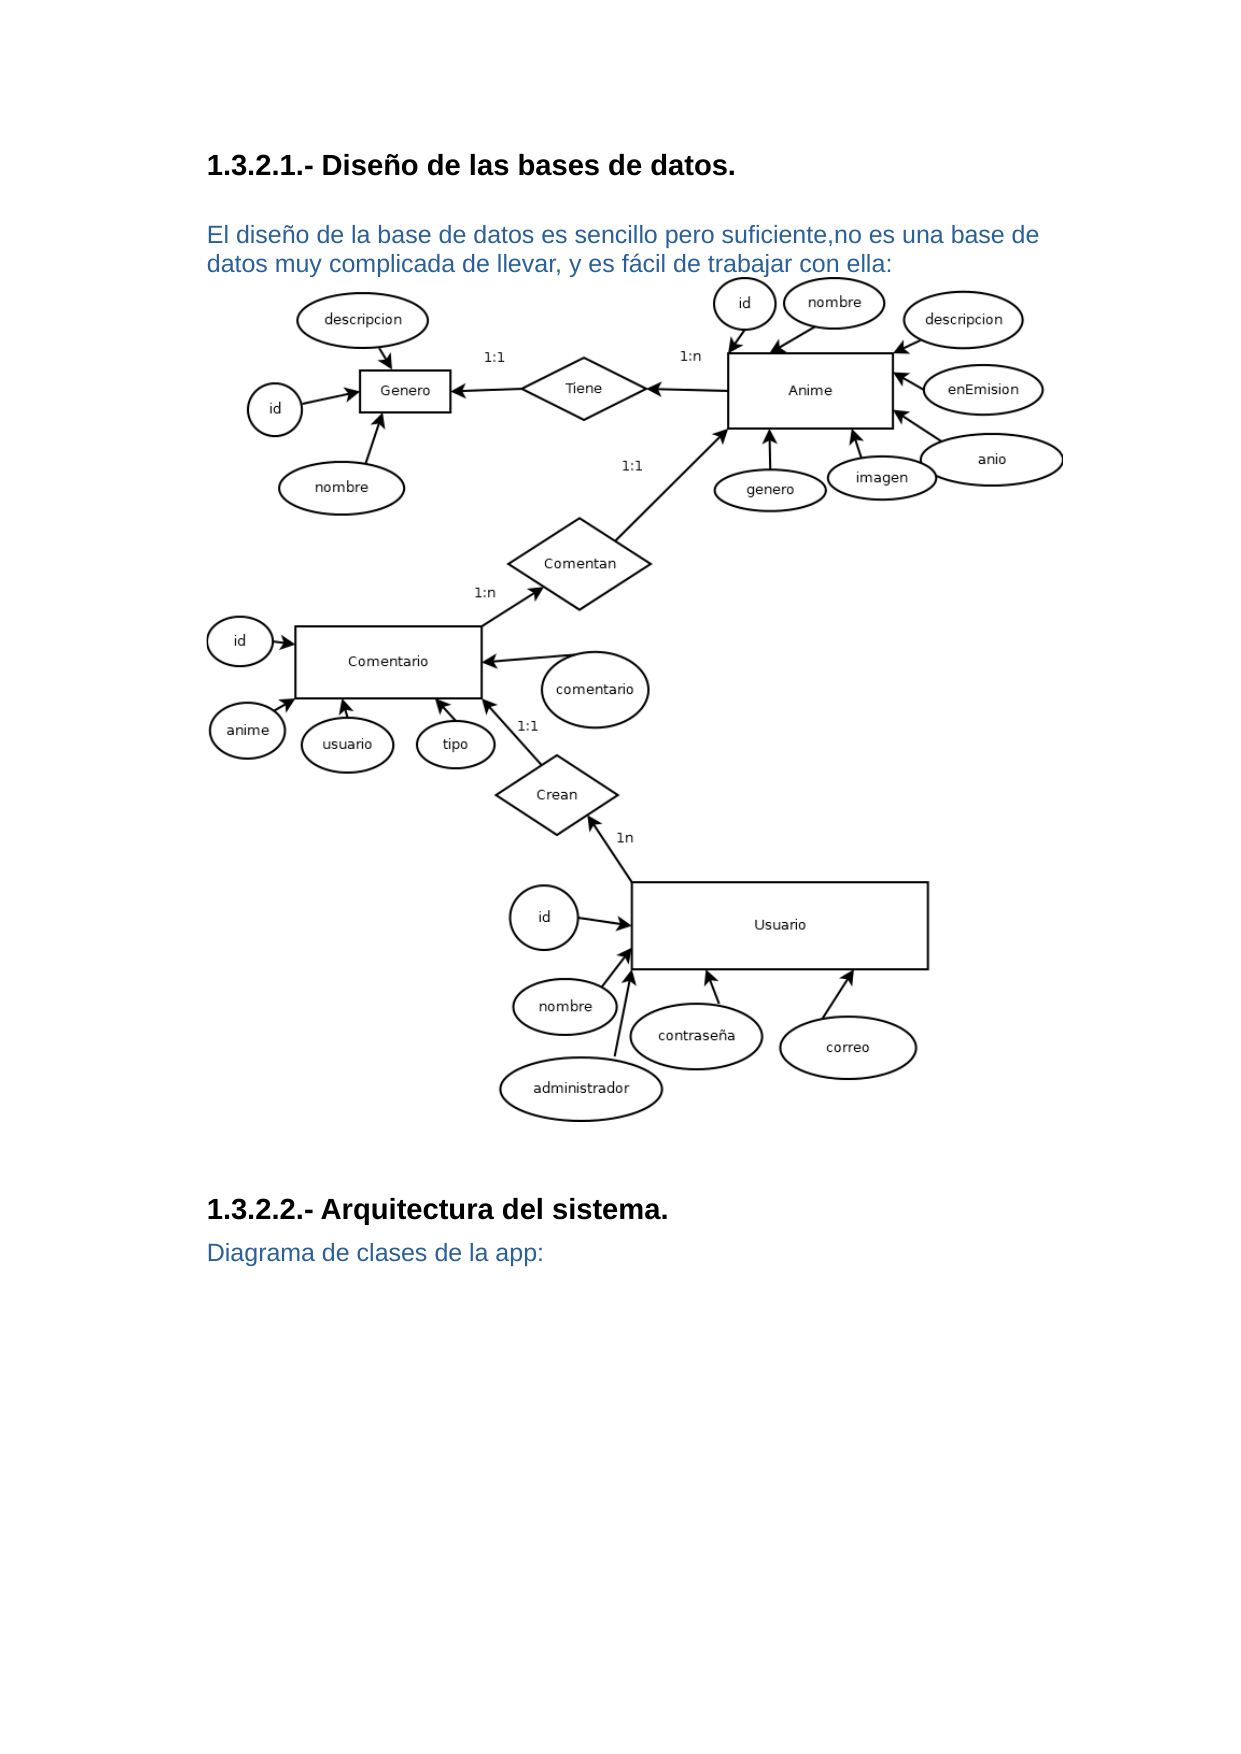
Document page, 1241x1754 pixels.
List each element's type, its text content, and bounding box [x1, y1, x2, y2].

subtitle 1.3.2.1.- Diseño de las bases de datos. [207, 148, 1063, 181]
text El diseño de la base de datos es sencillo pero suficiente,no es una base de datos muy complicada de llevar, y es fácil de trabajar con ella: [207, 220, 1063, 277]
picture [206, 277, 1063, 1122]
text Diagrama de clases de la app: [207, 1238, 1063, 1266]
subtitle 1.3.2.2.- Arquitectura del sistema. [207, 1192, 1063, 1225]
